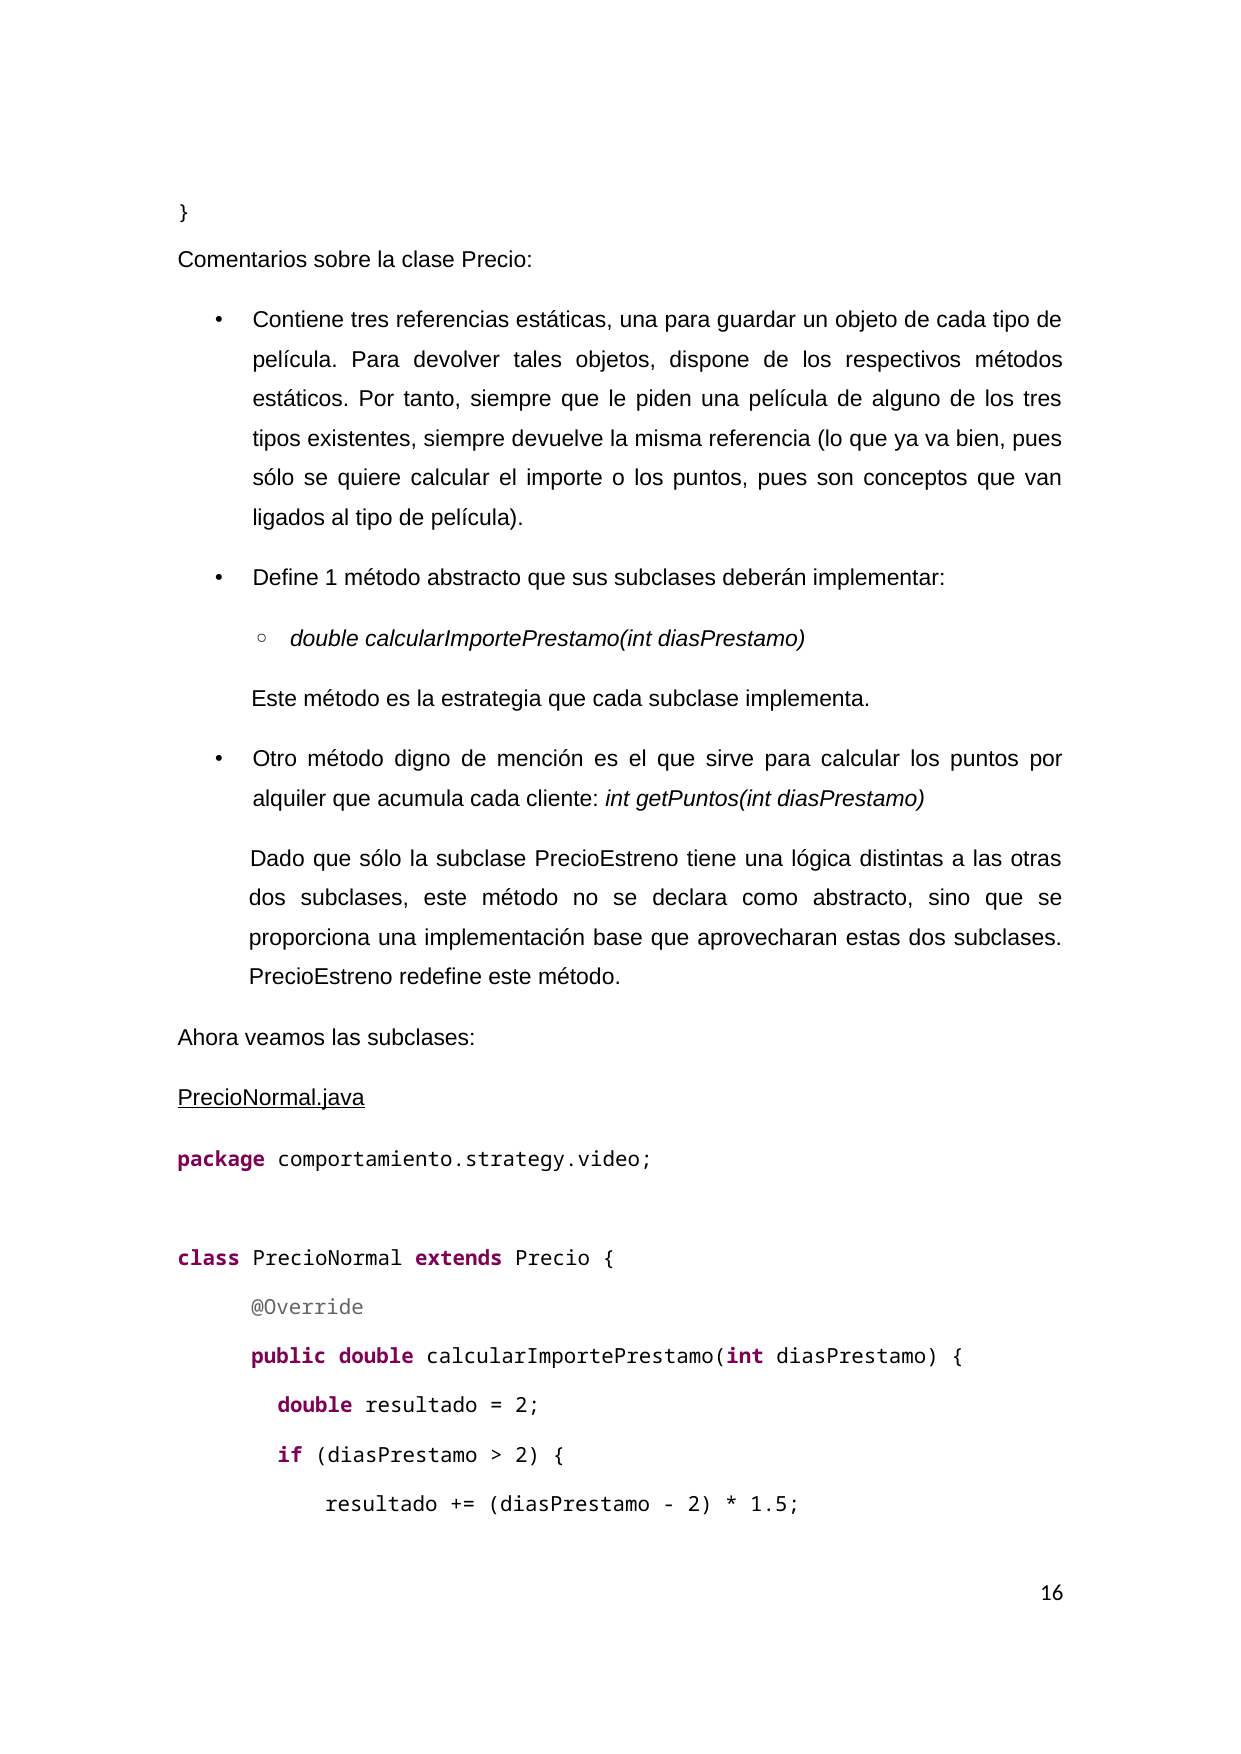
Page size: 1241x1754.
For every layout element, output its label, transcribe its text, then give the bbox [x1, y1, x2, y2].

text if (diasPrestamo > 2) { [177, 1440, 1063, 1468]
text PrecioNormal.java [177, 1084, 1063, 1110]
text Dado que sólo la subclase PrecioEstreno tiene una lógica distintas a las otras dos subclases, este método no se declara como abstracto, sino que se proporciona una implementación base que aprovecharan estas dos subclases. PrecioEstreno redefine este método. [249, 845, 1063, 990]
text Comentarios sobre la clase Precio: [177, 246, 1063, 272]
text resultado += (diasPrestamo - 2) * 1.5; [177, 1489, 1063, 1518]
text Este método es la estrategia que cada subclase implementa. [177, 685, 1063, 711]
text package comportamiento.strategy.video; [177, 1144, 1063, 1173]
text double resultado = 2; [177, 1391, 1063, 1419]
text } [177, 197, 1063, 225]
list Contiene tres referencias estáticas, una para guardar un objeto de cada tipo de película. Para devolver tales objetos, dispone de los respectivos métodos estáticos. Por tanto, siempre que le piden una película de alguno de los tres tipos existentes, siempre devuelve la misma referencia (lo que ya va bien, pues sólo se quiere calcular el importe o los puntos, pues son conceptos que van ligados al tipo de película). [215, 306, 1063, 530]
list Otro método digno de mención es el que sirve para calcular los puntos por alquiler que acumula cada cliente: int getPuntos(int diasPrestamo) [215, 745, 1063, 811]
list Define 1 método abstracto que sus subclases deberán implementar: [215, 564, 1063, 591]
text @Override [177, 1292, 1063, 1321]
text class PrecioNormal extends Precio { [177, 1243, 1063, 1271]
text Ahora veamos las subclases: [177, 1024, 1063, 1050]
text public double calcularImportePrestamo(int diasPrestamo) { [177, 1341, 1063, 1370]
list double calcularImportePrestamo(int diasPrestamo) [252, 624, 1063, 651]
